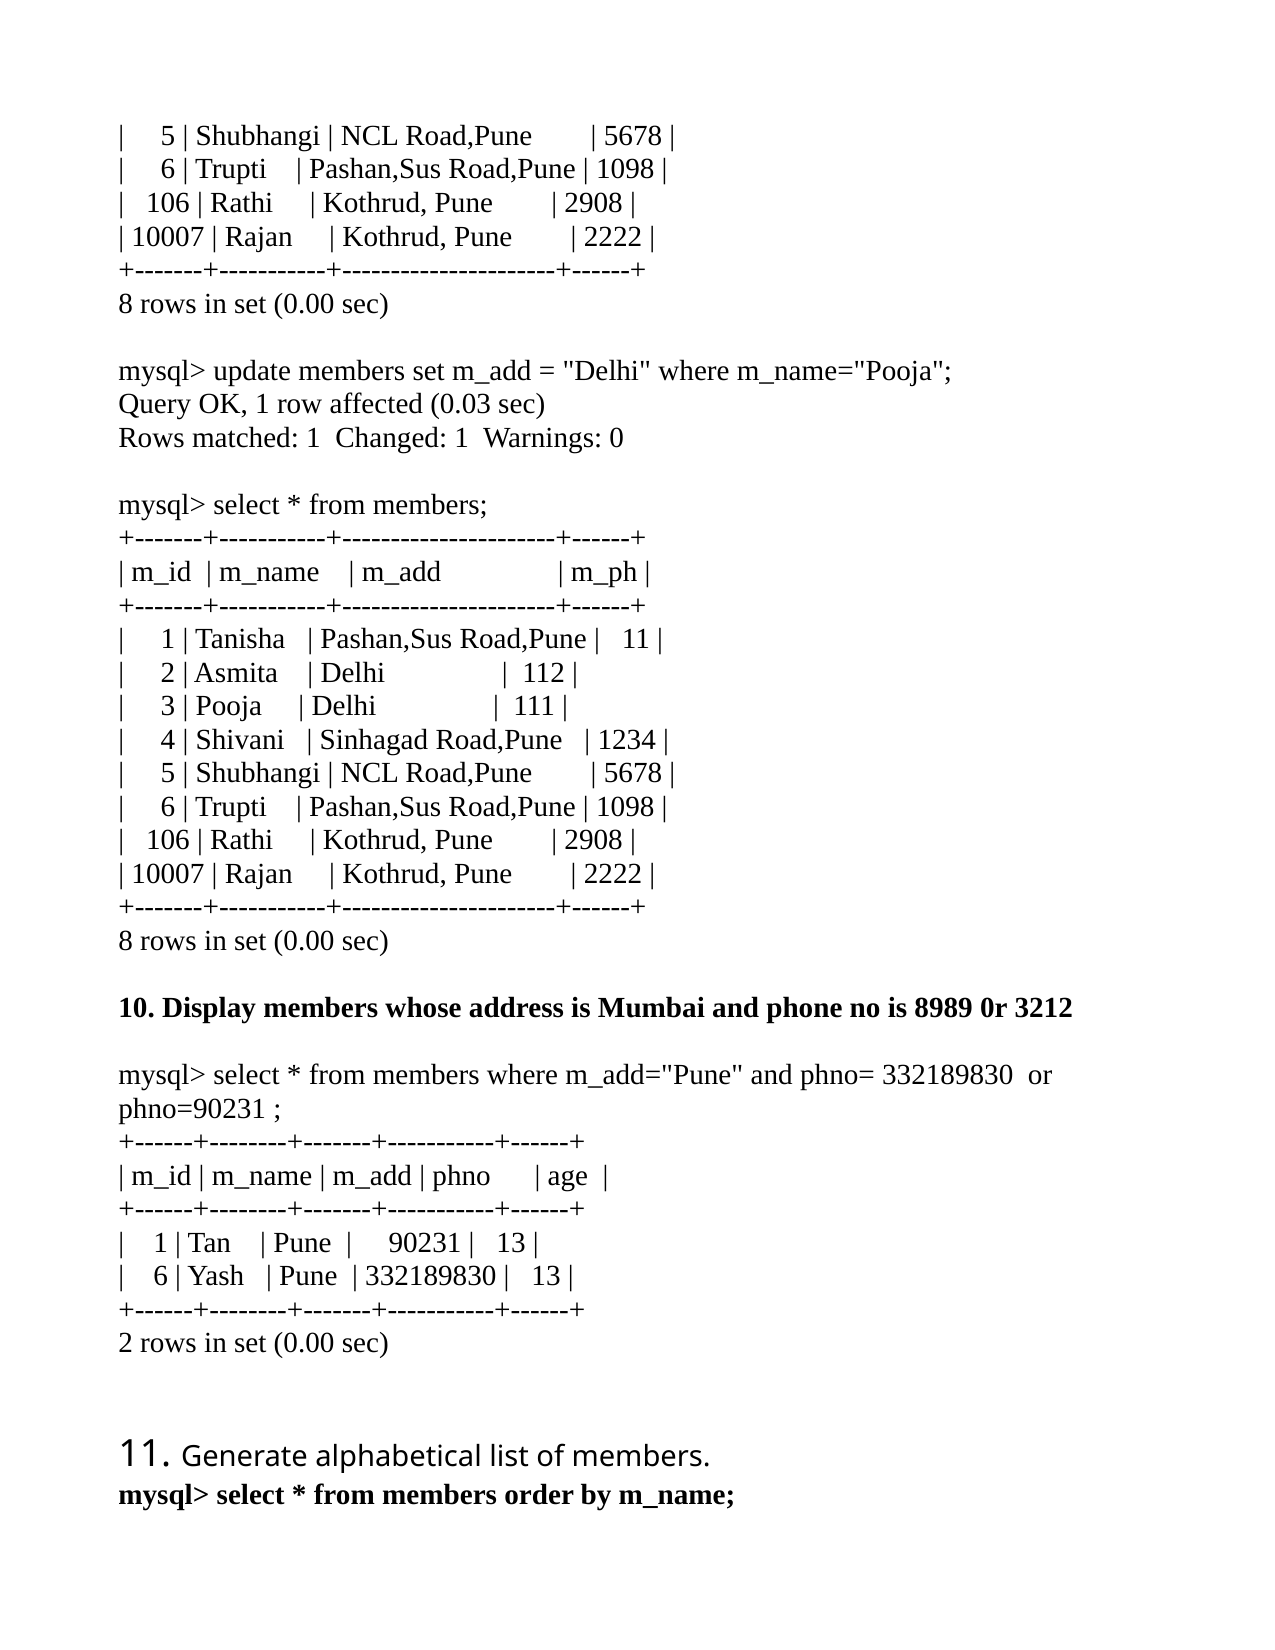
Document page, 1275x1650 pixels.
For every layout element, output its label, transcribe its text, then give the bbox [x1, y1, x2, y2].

text | 5 | Shubhangi | NCL Road,Pune | 5678 | [118, 755, 1157, 789]
text +------+--------+-------+-----------+------+ [118, 1292, 1157, 1326]
text | 6 | Trupti | Pashan,Sus Road,Pune | 1098 | [118, 789, 1157, 822]
text | 2 | Asmita | Delhi | 112 | [118, 655, 1157, 688]
text 8 rows in set (0.00 sec) [118, 923, 1157, 957]
text | m_id | m_name | m_add | m_ph | [118, 554, 1157, 588]
text mysql> select * from members order by m_name; [118, 1477, 1157, 1511]
text | 1 | Tan | Pune | 90231 | 13 | [118, 1225, 1157, 1258]
text | 3 | Pooja | Delhi | 111 | [118, 688, 1157, 722]
text mysql> select * from members where m_add="Pune" and phno= 332189830 or phno=90231 ; [118, 1057, 1157, 1124]
text 10. Display members whose address is Mumbai and phone no is 8989 0r 3212 [118, 990, 1157, 1024]
text Rows matched: 1 Changed: 1 Warnings: 0 [118, 420, 1157, 453]
text | 1 | Tanisha | Pashan,Sus Road,Pune | 11 | [118, 621, 1157, 655]
text | 10007 | Rajan | Kothrud, Pune | 2222 | [118, 219, 1157, 252]
text Query OK, 1 row affected (0.03 sec) [118, 386, 1157, 420]
text 11. Generate alphabetical list of members. [118, 1426, 1157, 1477]
text | 5 | Shubhangi | NCL Road,Pune | 5678 | [118, 118, 1157, 152]
text 2 rows in set (0.00 sec) [118, 1326, 1157, 1359]
text +-------+-----------+----------------------+------+ [118, 588, 1157, 621]
text | 6 | Yash | Pune | 332189830 | 13 | [118, 1258, 1157, 1292]
text +-------+-----------+----------------------+------+ [118, 889, 1157, 923]
text +-------+-----------+----------------------+------+ [118, 252, 1157, 286]
text | 106 | Rathi | Kothrud, Pune | 2908 | [118, 822, 1157, 856]
text +-------+-----------+----------------------+------+ [118, 521, 1157, 554]
text 8 rows in set (0.00 sec) [118, 286, 1157, 319]
text +------+--------+-------+-----------+------+ [118, 1124, 1157, 1158]
text | m_id | m_name | m_add | phno | age | [118, 1158, 1157, 1191]
text | 106 | Rathi | Kothrud, Pune | 2908 | [118, 185, 1157, 219]
text mysql> select * from members; [118, 487, 1157, 521]
text | 4 | Shivani | Sinhagad Road,Pune | 1234 | [118, 722, 1157, 755]
text +------+--------+-------+-----------+------+ [118, 1191, 1157, 1225]
text | 6 | Trupti | Pashan,Sus Road,Pune | 1098 | [118, 152, 1157, 185]
text | 10007 | Rajan | Kothrud, Pune | 2222 | [118, 856, 1157, 889]
text mysql> update members set m_add = "Delhi" where m_name="Pooja"; [118, 353, 1157, 386]
